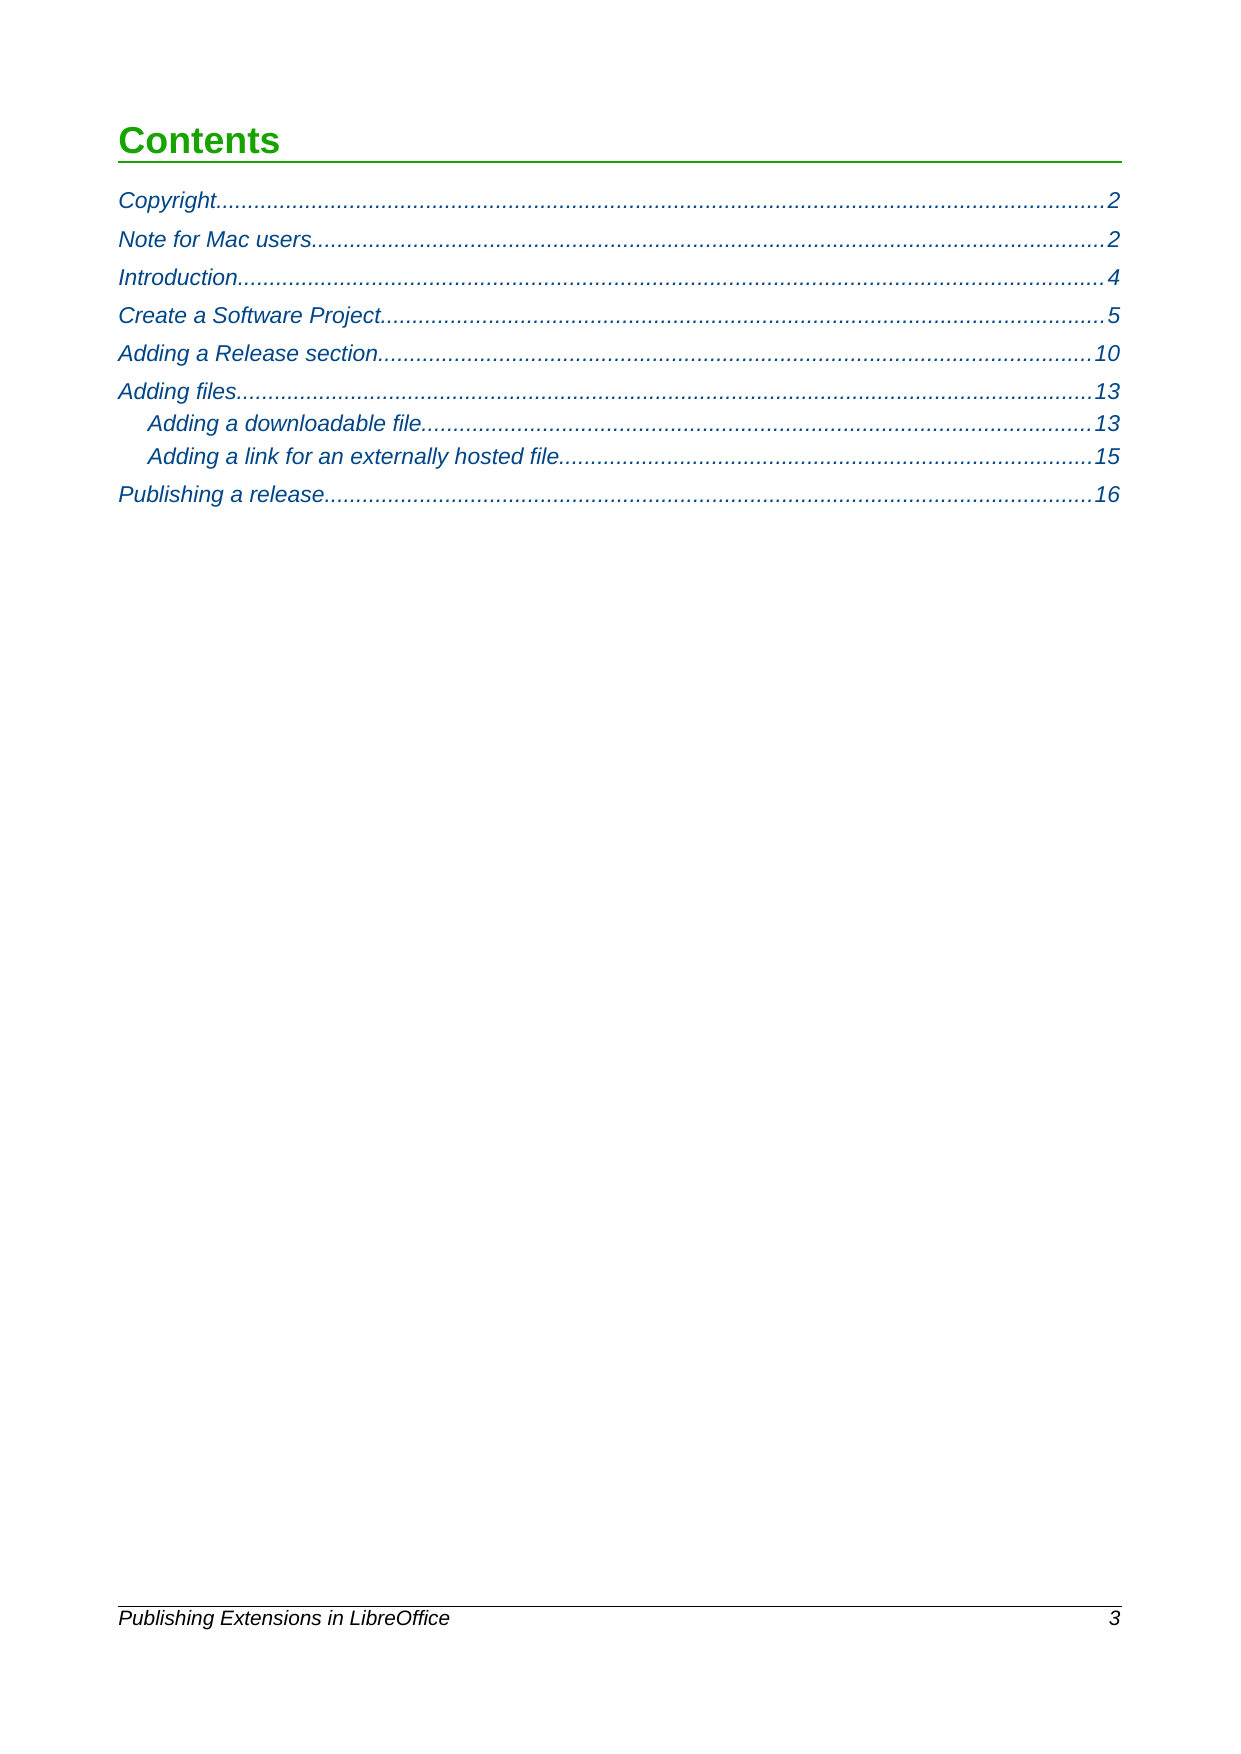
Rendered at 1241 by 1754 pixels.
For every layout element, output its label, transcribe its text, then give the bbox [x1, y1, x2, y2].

text Introduction 4 [118, 264, 1122, 290]
text Copyright 2 [118, 187, 1122, 214]
text Adding a link for an externally hosted file 15 [148, 443, 1122, 469]
text Note for Mac users 2 [118, 226, 1122, 252]
text Adding a downloadable file 13 [148, 410, 1122, 437]
text Adding files 13 [118, 378, 1122, 404]
text Create a Software Project 5 [118, 302, 1122, 328]
text Adding a Release section 10 [118, 340, 1122, 366]
text Contents [118, 118, 1122, 161]
text Publishing a release 16 [118, 481, 1122, 507]
